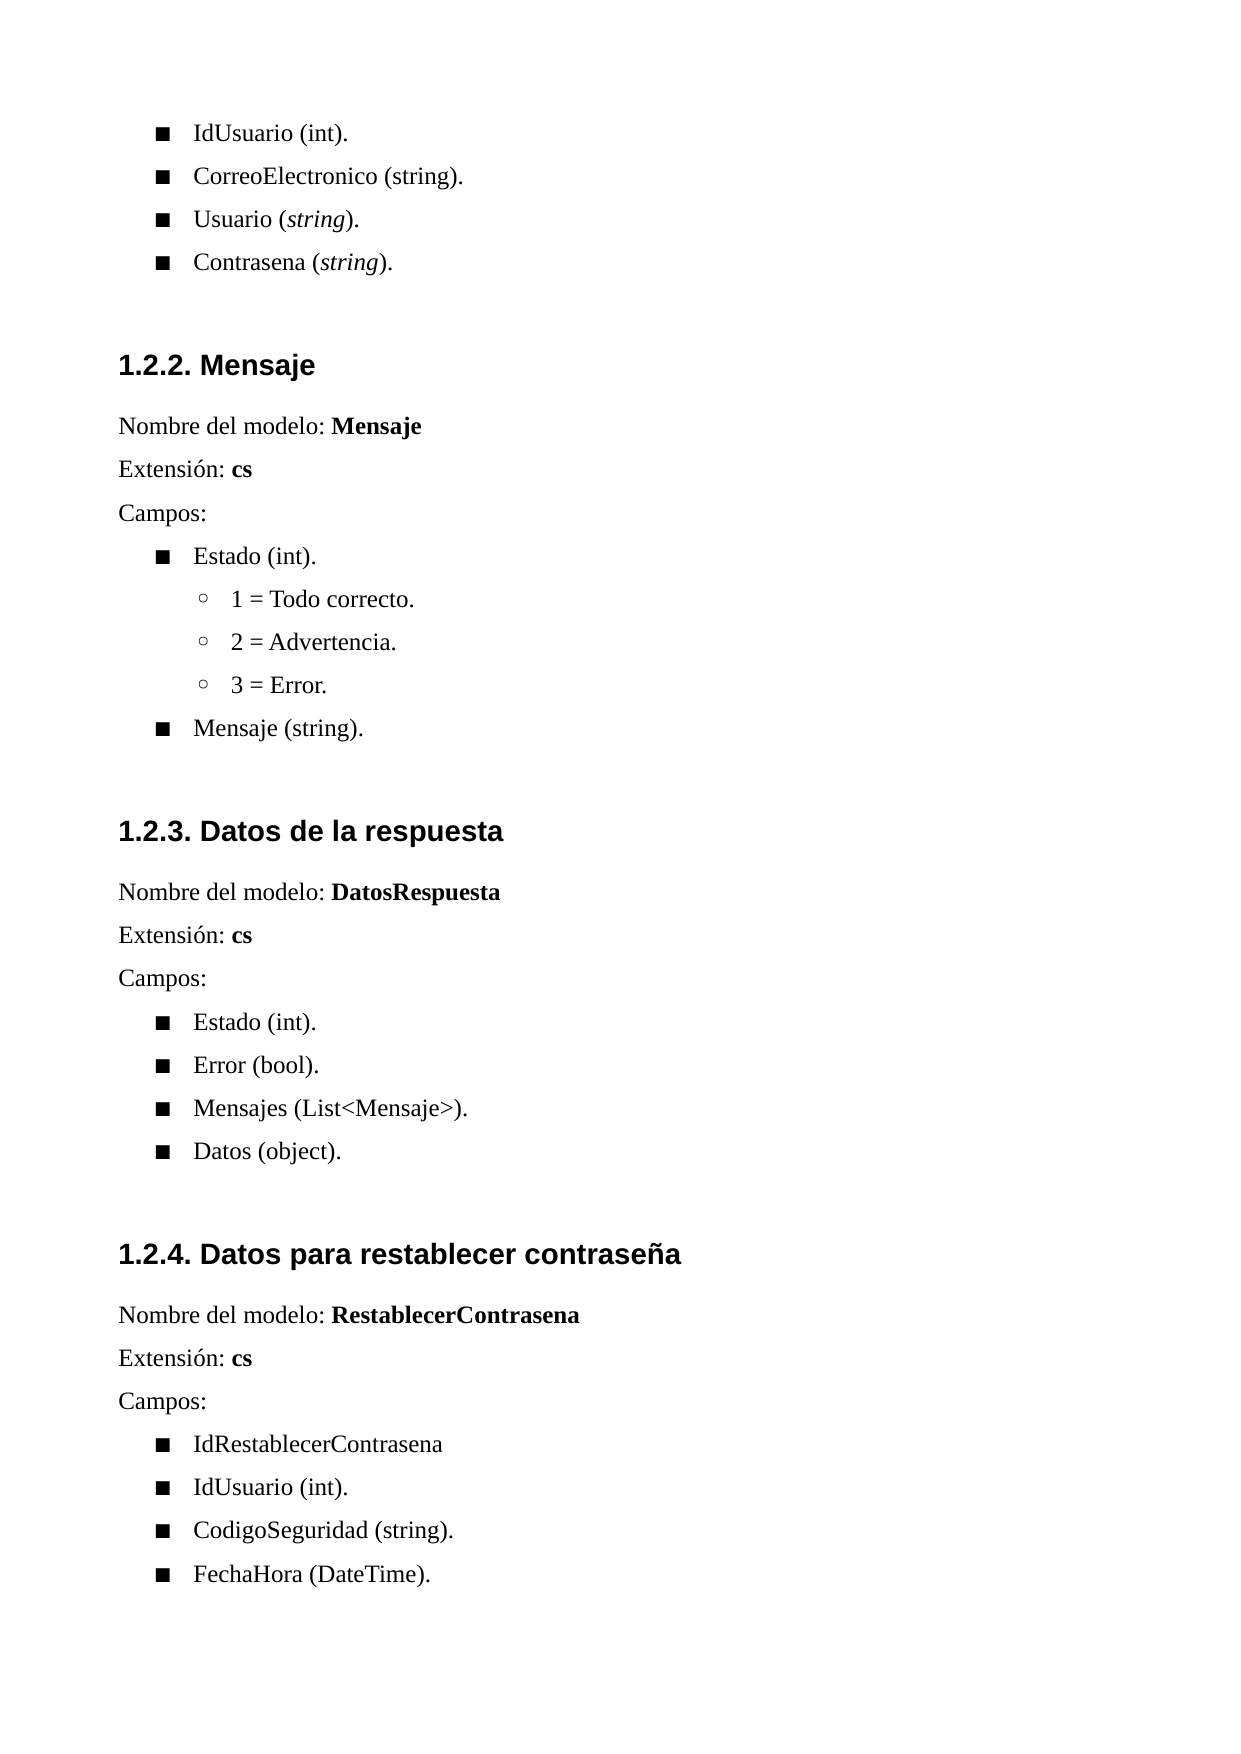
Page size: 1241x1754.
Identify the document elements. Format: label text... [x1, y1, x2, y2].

list Estado (int). [156, 541, 1122, 569]
text Extensión: cs [118, 454, 1122, 483]
list Datos (object). [156, 1136, 1122, 1165]
list Usuario (string). [156, 204, 1122, 233]
text Campos: [118, 963, 1122, 992]
text Campos: [118, 498, 1122, 526]
list IdRestablecerContrasena [156, 1429, 1122, 1458]
list 3 = Error. [193, 670, 1122, 699]
text Nombre del modelo: RestablecerContrasena [118, 1300, 1122, 1329]
subtitle 1.2.4. Datos para restablecer contraseña [118, 1237, 1122, 1271]
list Error (bool). [156, 1050, 1122, 1078]
subtitle 1.2.2. Mensaje [118, 348, 1122, 382]
subtitle 1.2.3. Datos de la respuesta [118, 814, 1122, 848]
list FechaHora (DateTime). [156, 1559, 1122, 1587]
text Nombre del modelo: DatosRespuesta [118, 877, 1122, 906]
text Campos: [118, 1386, 1122, 1415]
list Mensajes (List<Mensaje>). [156, 1093, 1122, 1122]
list CorreoElectronico (string). [156, 161, 1122, 190]
list CodigoSeguridad (string). [156, 1516, 1122, 1544]
list 1 = Todo correcto. [193, 584, 1122, 613]
text Nombre del modelo: Mensaje [118, 411, 1122, 440]
list 2 = Advertencia. [193, 627, 1122, 656]
list IdUsuario (int). [156, 1472, 1122, 1501]
text Extensión: cs [118, 920, 1122, 949]
list Mensaje (string). [156, 713, 1122, 742]
text Extensión: cs [118, 1343, 1122, 1372]
list Estado (int). [156, 1007, 1122, 1035]
list IdUsuario (int). [156, 118, 1122, 147]
list Contrasena (string). [156, 247, 1122, 276]
